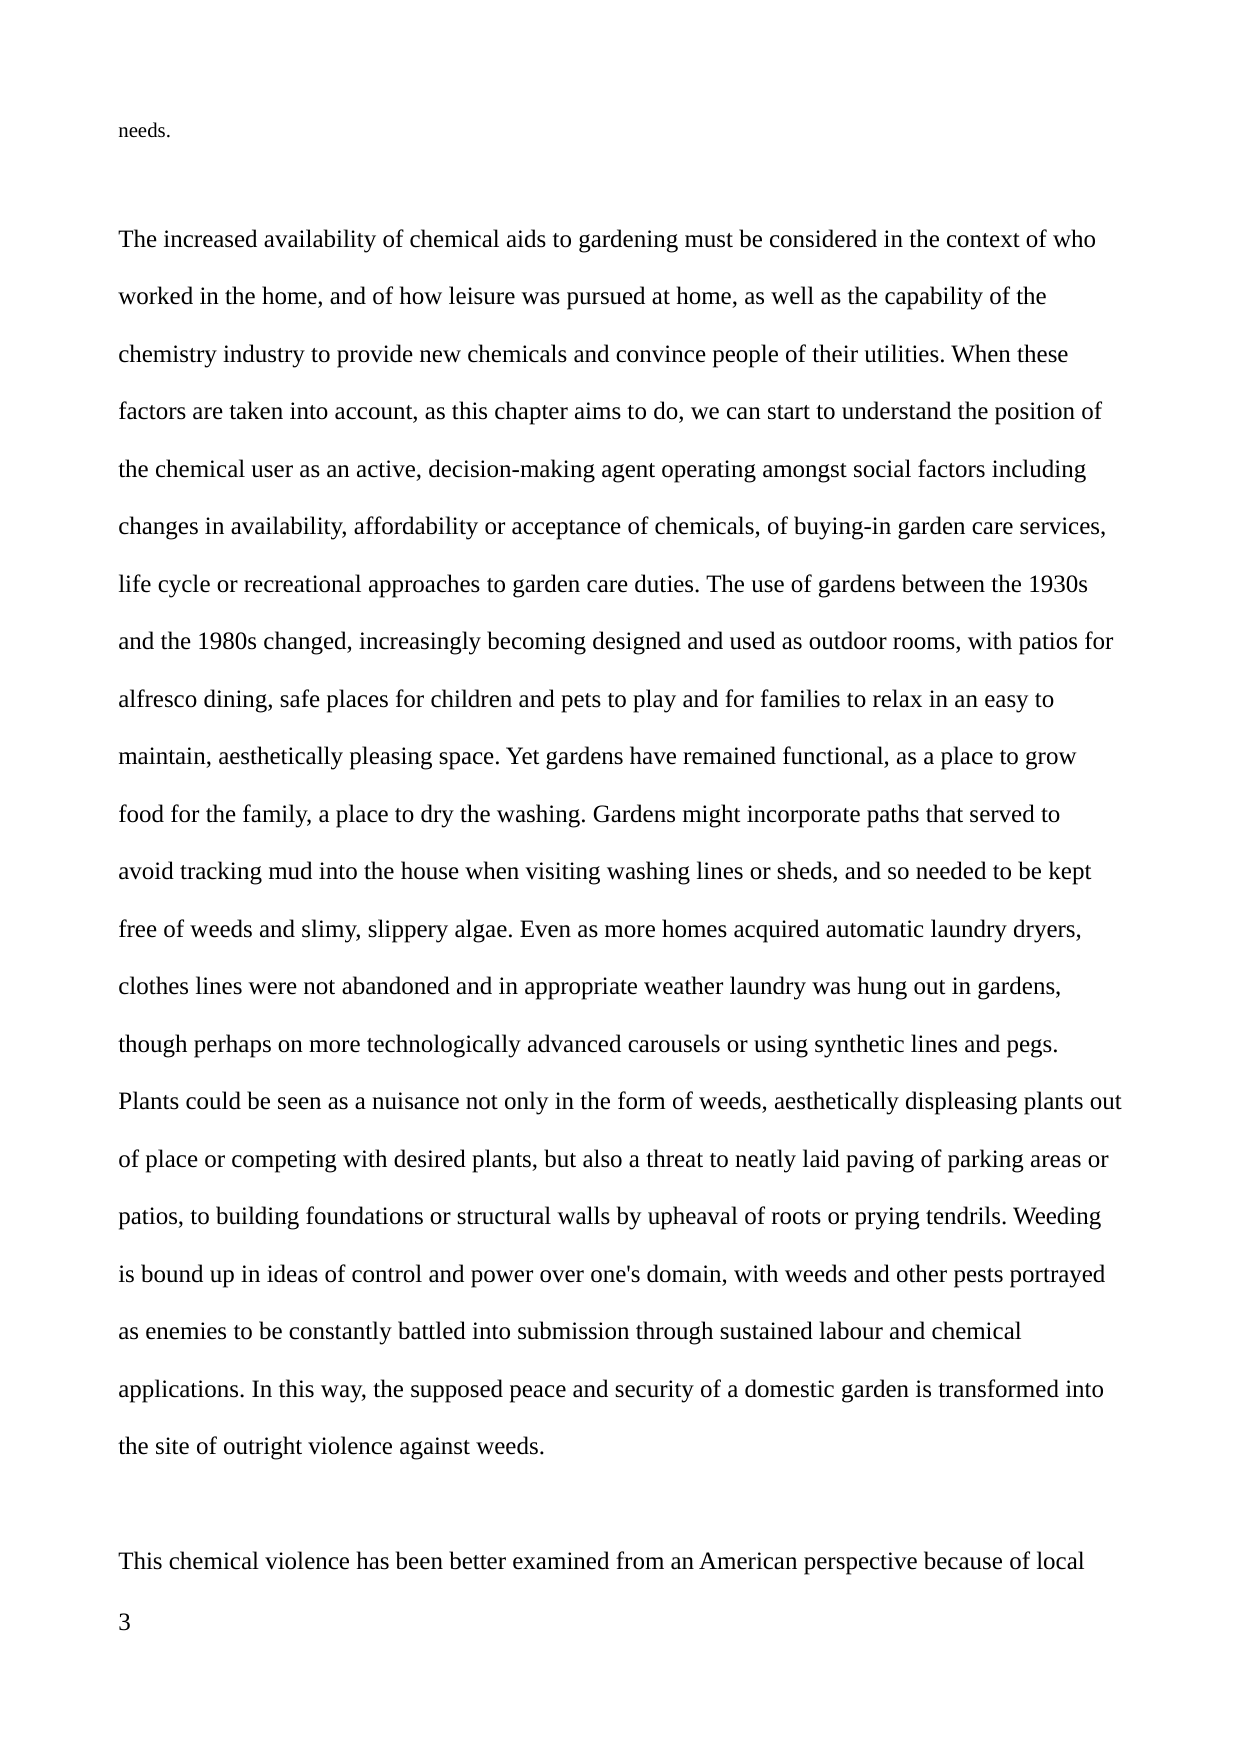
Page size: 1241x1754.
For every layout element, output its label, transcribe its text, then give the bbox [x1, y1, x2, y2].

text needs. [118, 118, 1122, 142]
text The increased availability of chemical aids to gardening must be considered in the context of who worked in the home, and of how leisure was pursued at home, as well as the capability of the chemistry industry to provide new chemicals and convince people of their utilities. When these factors are taken into account, as this chapter aims to do, we can start to understand the position of the chemical user as an active, decision-making agent operating amongst social factors including changes in availability, affordability or acceptance of chemicals, of buying-in garden care services, life cycle or recreational approaches to garden care duties. The use of gardens between the 1930s and the 1980s changed, increasingly becoming designed and used as outdoor rooms, with patios for alfresco dining, safe places for children and pets to play and for families to relax in an easy to maintain, aesthetically pleasing space. Yet gardens have remained functional, as a place to grow food for the family, a place to dry the washing. Gardens might incorporate paths that served to avoid tracking mud into the house when visiting washing lines or sheds, and so needed to be kept free of weeds and slimy, slippery algae. Even as more homes acquired automatic laundry dryers, clothes lines were not abandoned and in appropriate weather laundry was hung out in gardens, though perhaps on more technologically advanced carousels or using synthetic lines and pegs. Plants could be seen as a nuisance not only in the form of weeds, aesthetically displeasing plants out of place or competing with desired plants, but also a threat to neatly laid paving of parking areas or patios, to building foundations or structural walls by upheaval of roots or prying tendrils. Weeding is bound up in ideas of control and power over one's domain, with weeds and other pests portrayed as enemies to be constantly battled into submission through sustained labour and chemical applications. In this way, the supposed peace and security of a domestic garden is transformed into the site of outright violence against weeds. [118, 224, 1122, 1460]
text This chemical violence has been better examined from an American perspective because of local [118, 1546, 1122, 1575]
